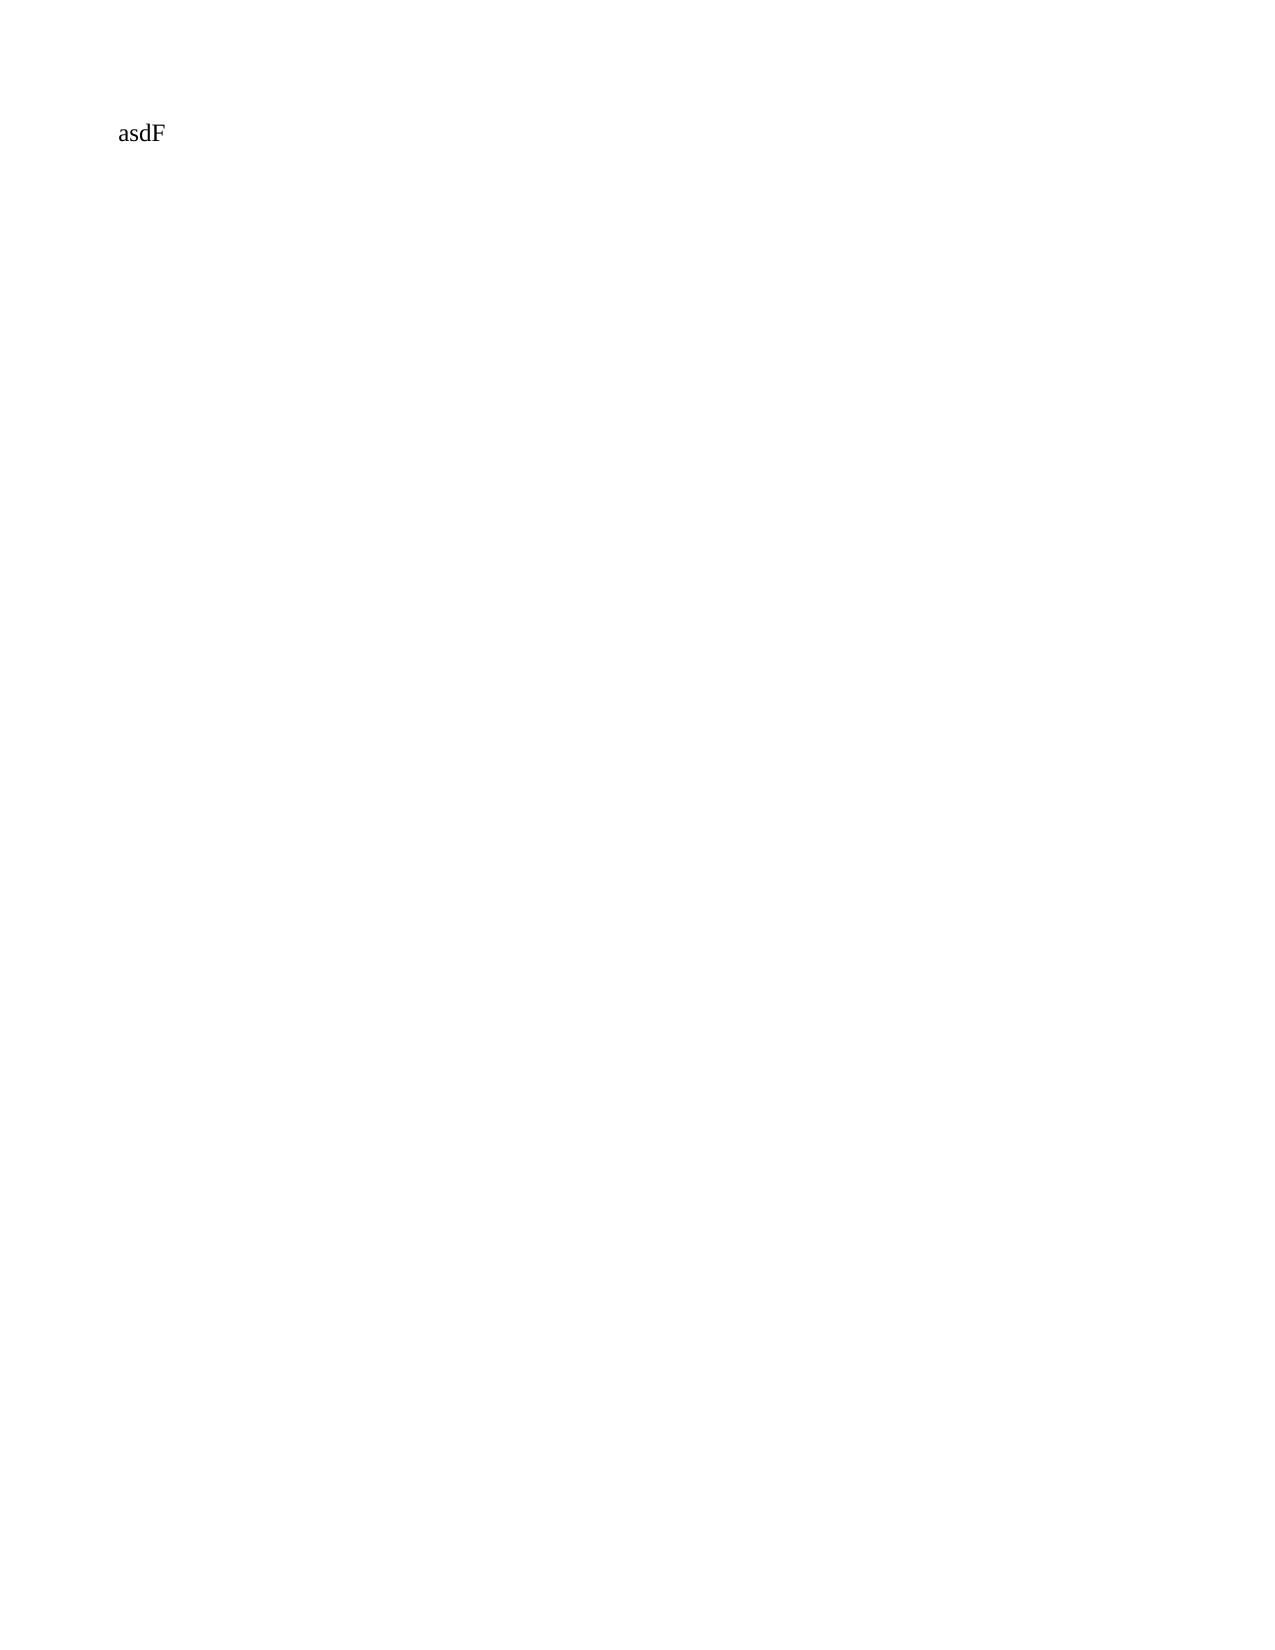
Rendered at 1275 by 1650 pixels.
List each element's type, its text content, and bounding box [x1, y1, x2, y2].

text asdF [118, 118, 1157, 147]
